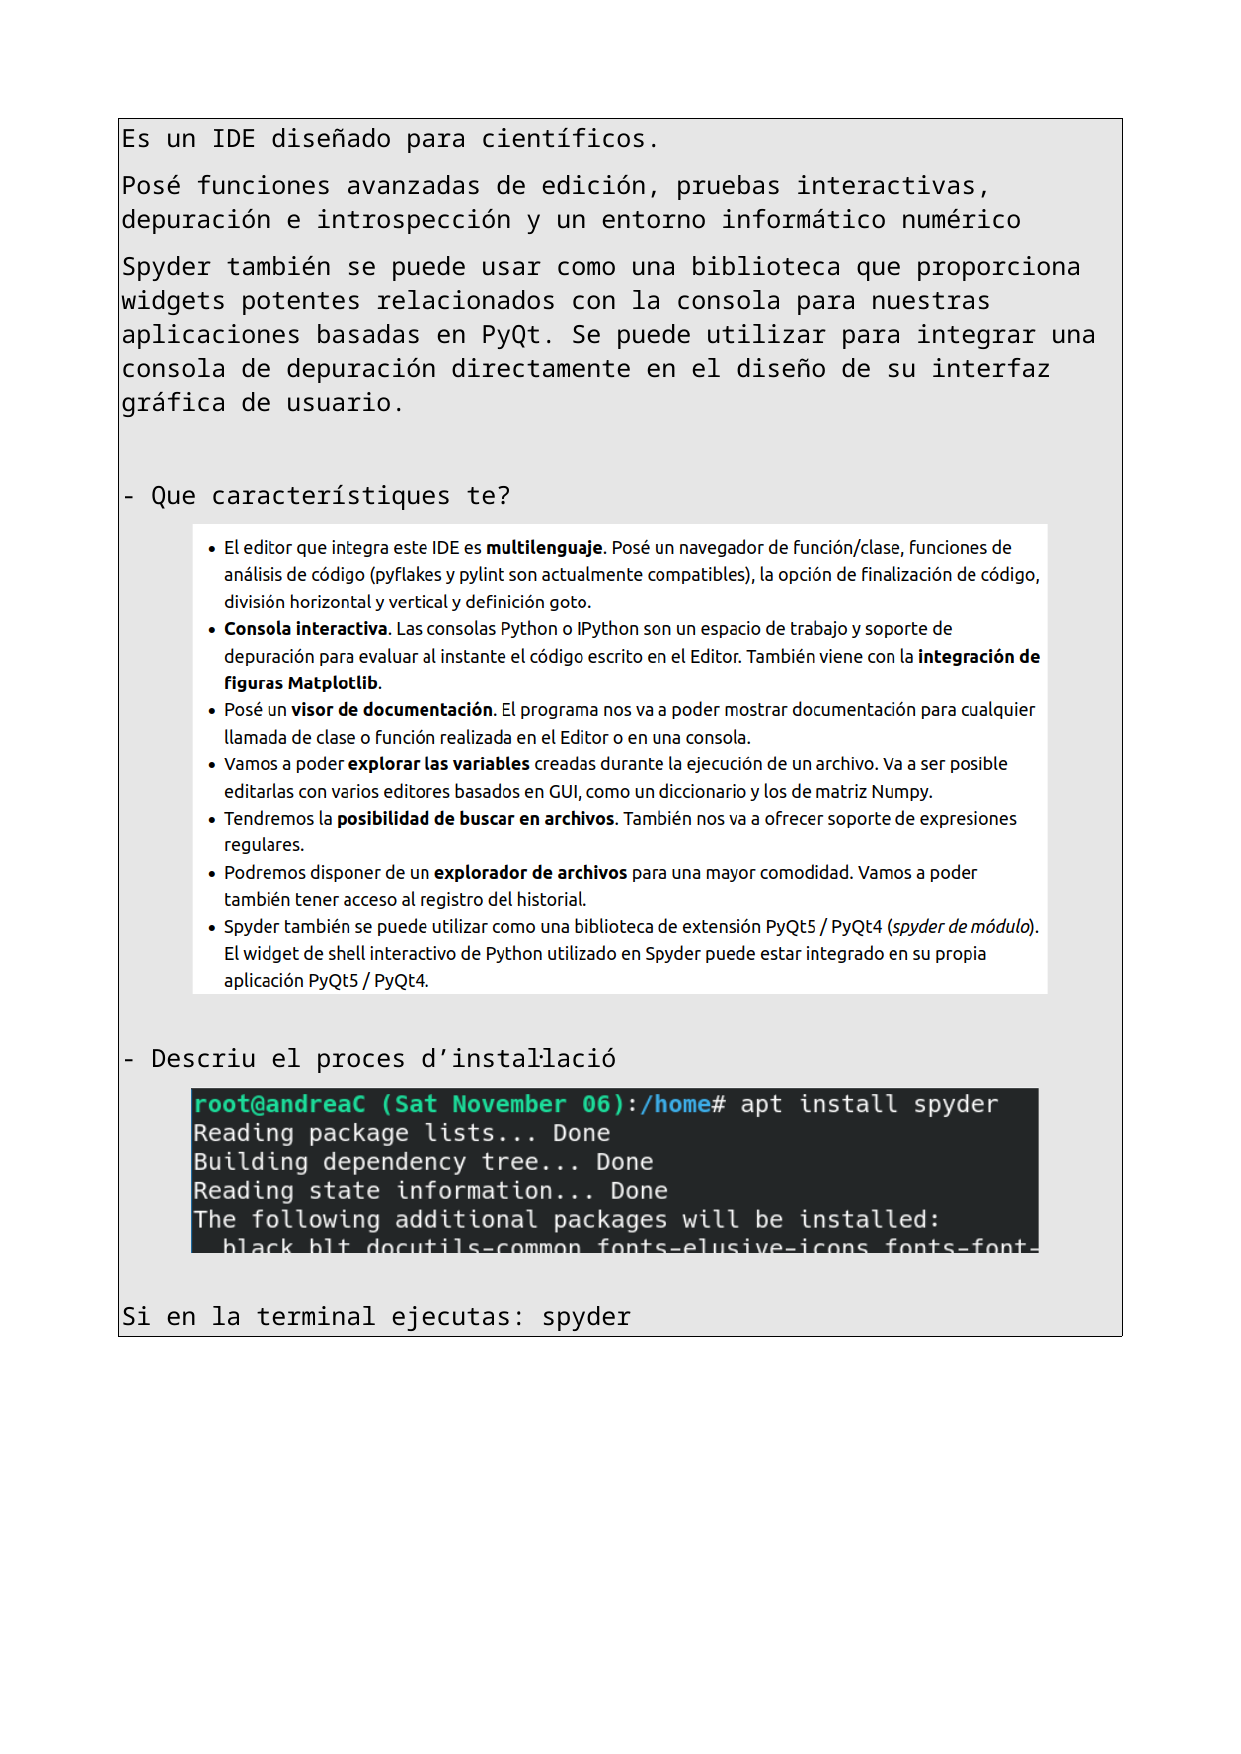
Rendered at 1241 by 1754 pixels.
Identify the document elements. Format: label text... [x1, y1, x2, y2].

text - Descriu el proces d’instal·lació [119, 1037, 1122, 1074]
text Si en la terminal ejecutas: spyder [119, 1296, 1122, 1336]
text Spyder también se puede usar como una biblioteca que proporciona widgets potentes relacionados con la consola para nuestras aplicaciones basadas en PyQt. Se puede utilizar para integrar una consola de depuración directamente en el diseño de su interfaz gráfica de usuario. [119, 245, 1122, 419]
text Posé funciones avanzadas de edición, pruebas interactivas, depuración e introspección y un entorno informático numérico [119, 165, 1122, 236]
picture [191, 1087, 1039, 1253]
text - Que característiques te? [119, 475, 1122, 512]
text Es un IDE diseñado para científicos. [119, 119, 1122, 155]
picture [192, 524, 1048, 994]
